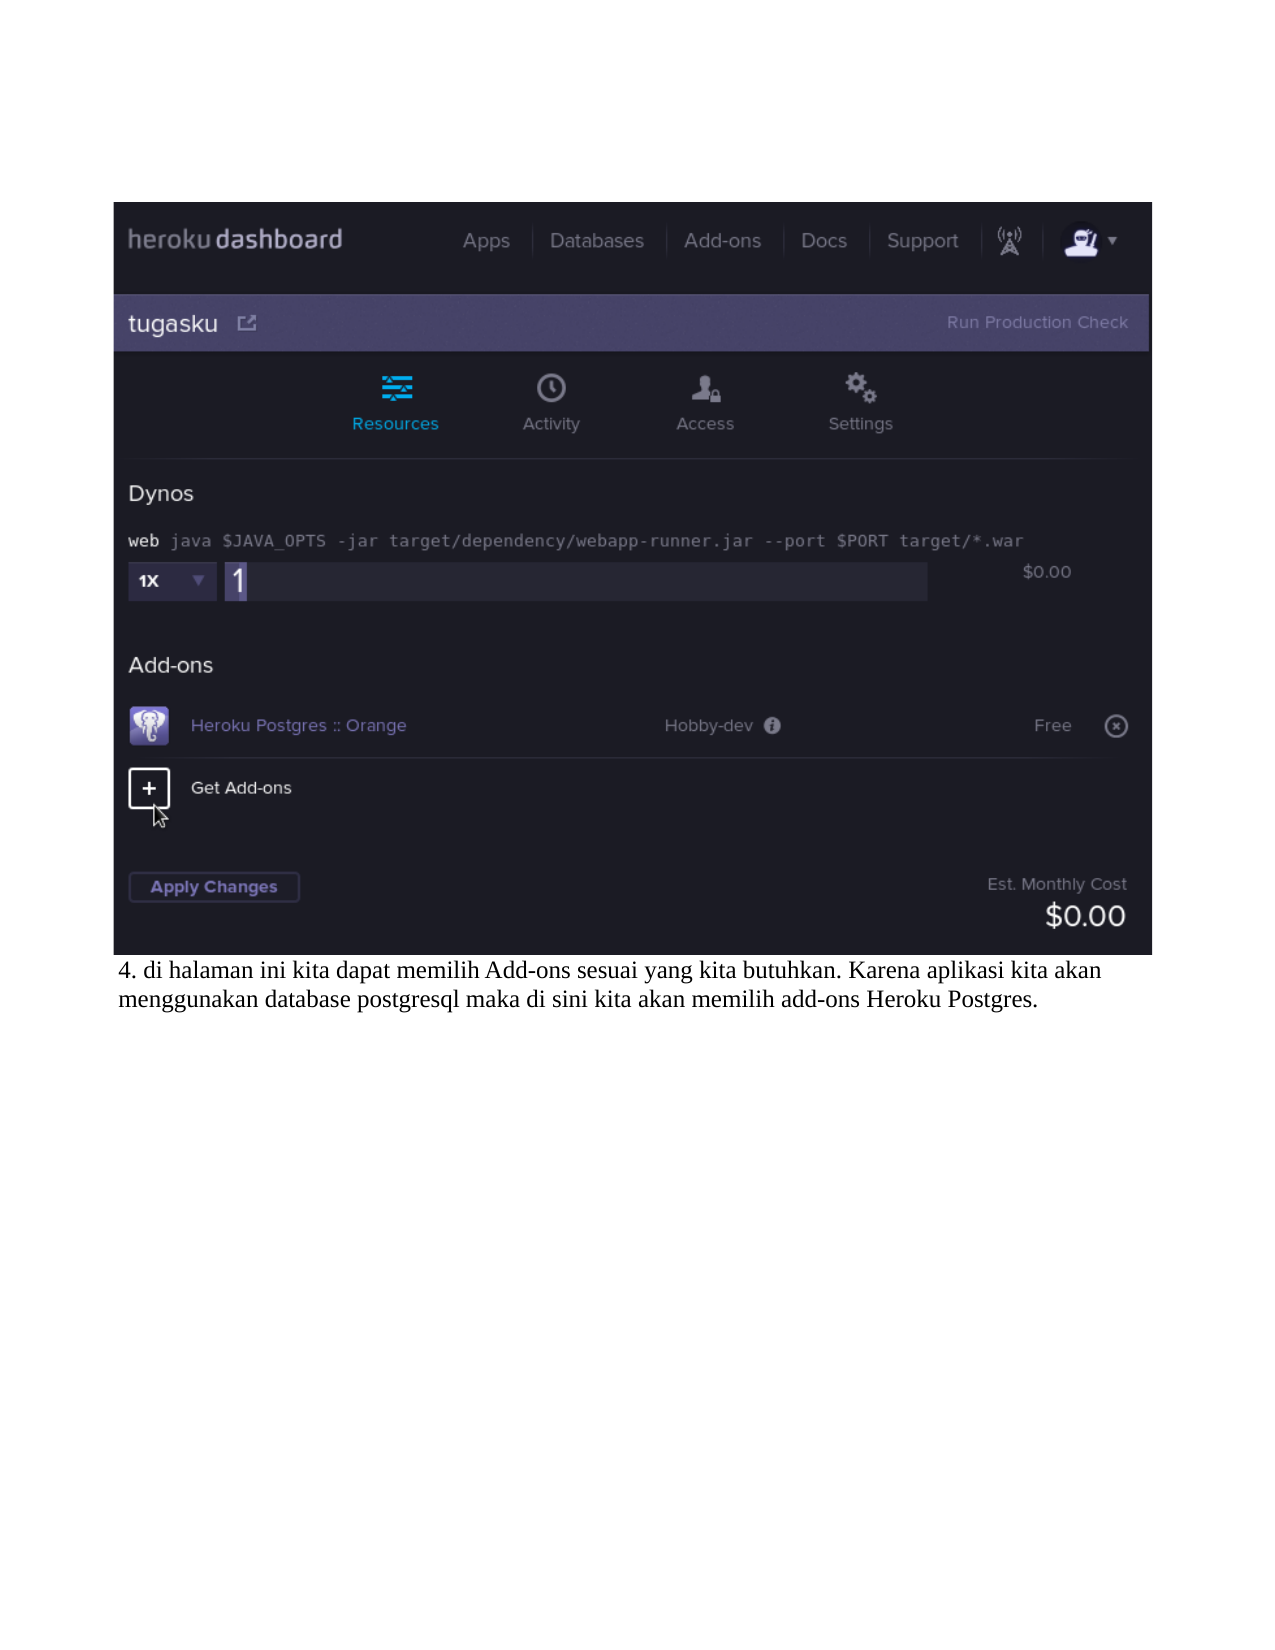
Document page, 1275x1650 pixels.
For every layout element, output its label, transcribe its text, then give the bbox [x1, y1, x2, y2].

text 4. di halaman ini kita dapat memilih Add-ons sesuai yang kita butuhkan. Karena aplikasi kita akan menggunakan database postgresql maka di sini kita akan memilih add-ons Heroku Postgres. [118, 955, 1157, 1012]
picture [113, 202, 1153, 955]
